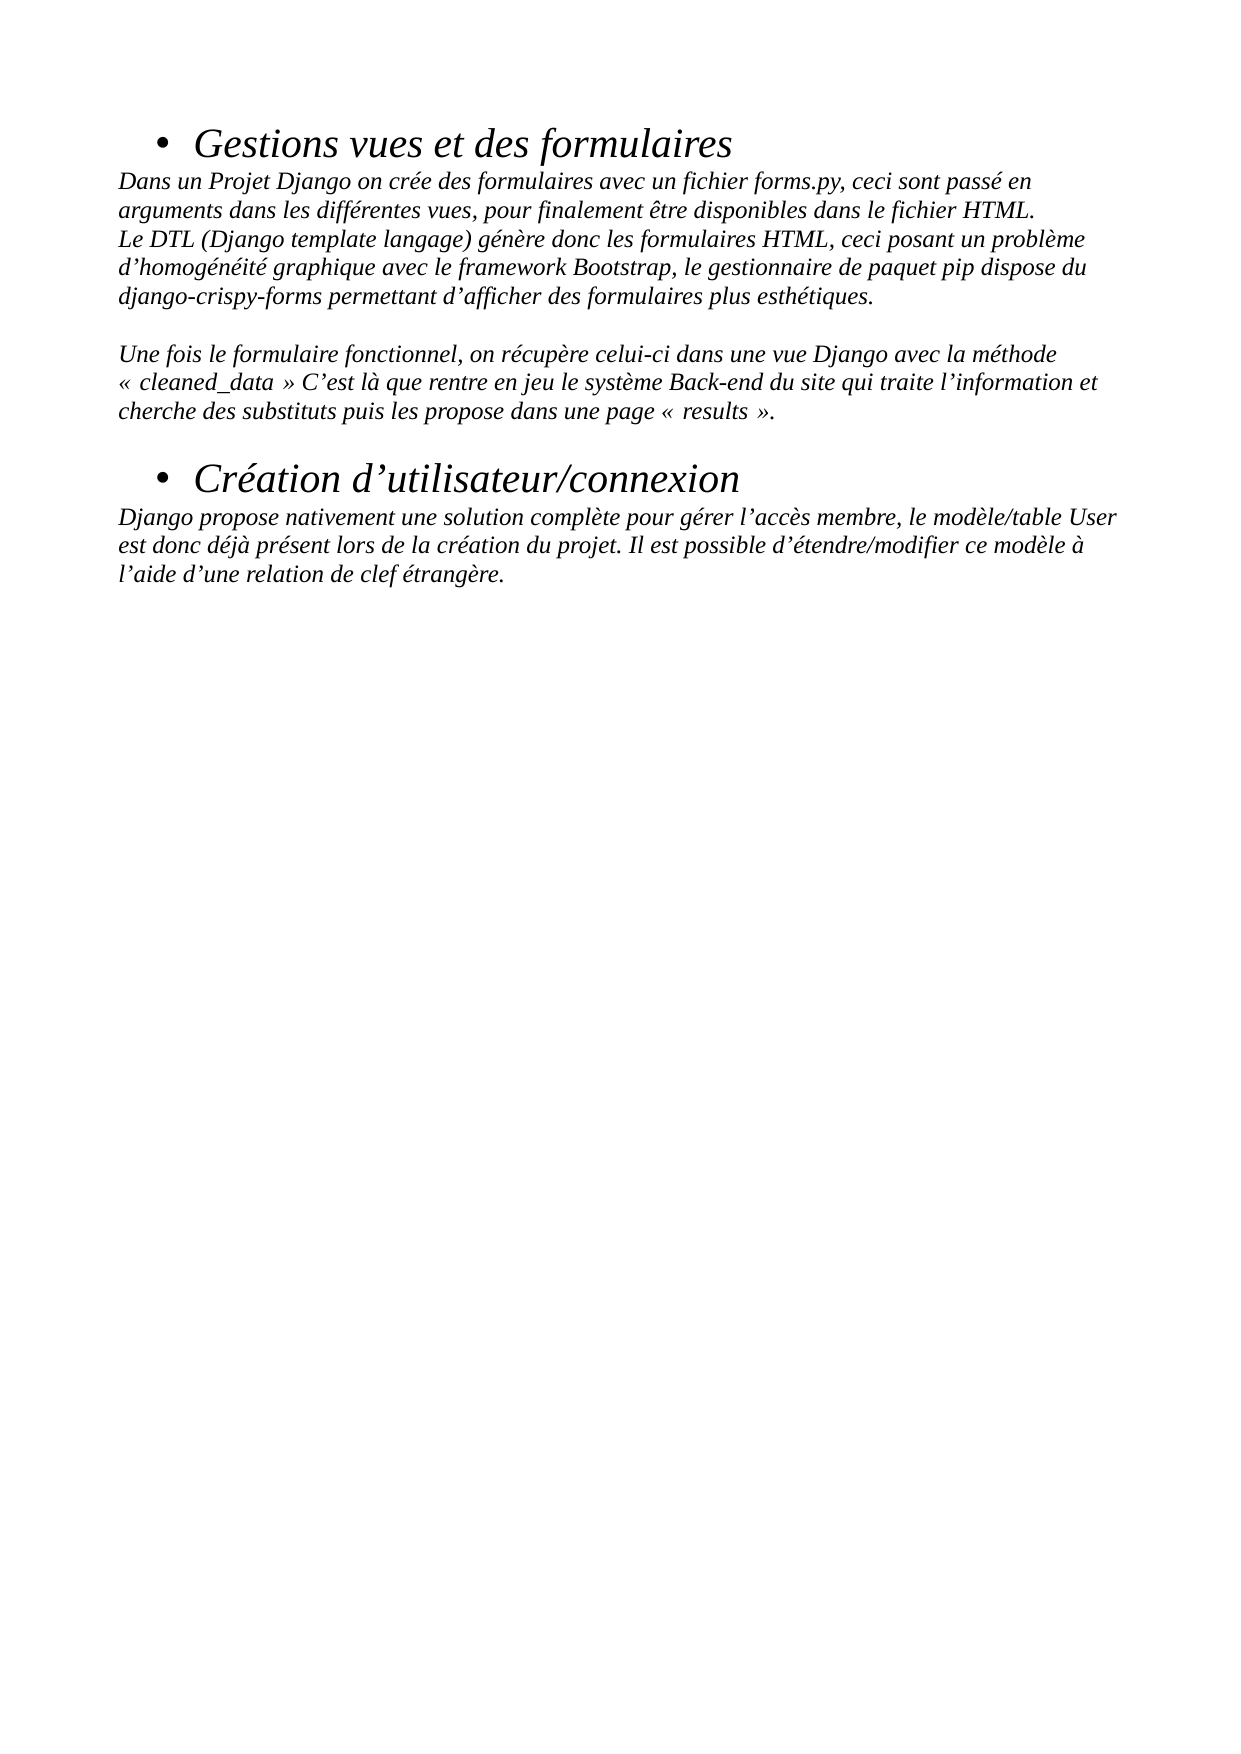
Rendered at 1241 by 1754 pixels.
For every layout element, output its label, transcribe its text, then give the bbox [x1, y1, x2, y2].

list Gestions vues et des formulaires [156, 118, 1122, 166]
list Django propose nativement une solution complète pour gérer l’accès membre, le modèle/table User est donc déjà présent lors de la création du projet. Il est possible d’étendre/modifier ce modèle à l’aide d’une relation de clef étrangère. [83, 502, 1122, 588]
list Dans un Projet Django on crée des formulaires avec un fichier forms.py, ceci sont passé en arguments dans les différentes vues, pour finalement être disponibles dans le fichier HTML. [83, 166, 1122, 224]
list Le DTL (Django template langage) génère donc les formulaires HTML, ceci posant un problème d’homogénéité graphique avec le framework Bootstrap, le gestionnaire de paquet pip dispose du django-crispy-forms permettant d’afficher des formulaires plus esthétiques. [83, 224, 1122, 310]
list Une fois le formulaire fonctionnel, on récupère celui-ci dans une vue Django avec la méthode « cleaned_data » C’est là que rentre en jeu le système Back-end du site qui traite l’information et cherche des substituts puis les propose dans une page « results ». [83, 339, 1122, 425]
list Création d’utilisateur/connexion [156, 454, 1122, 502]
